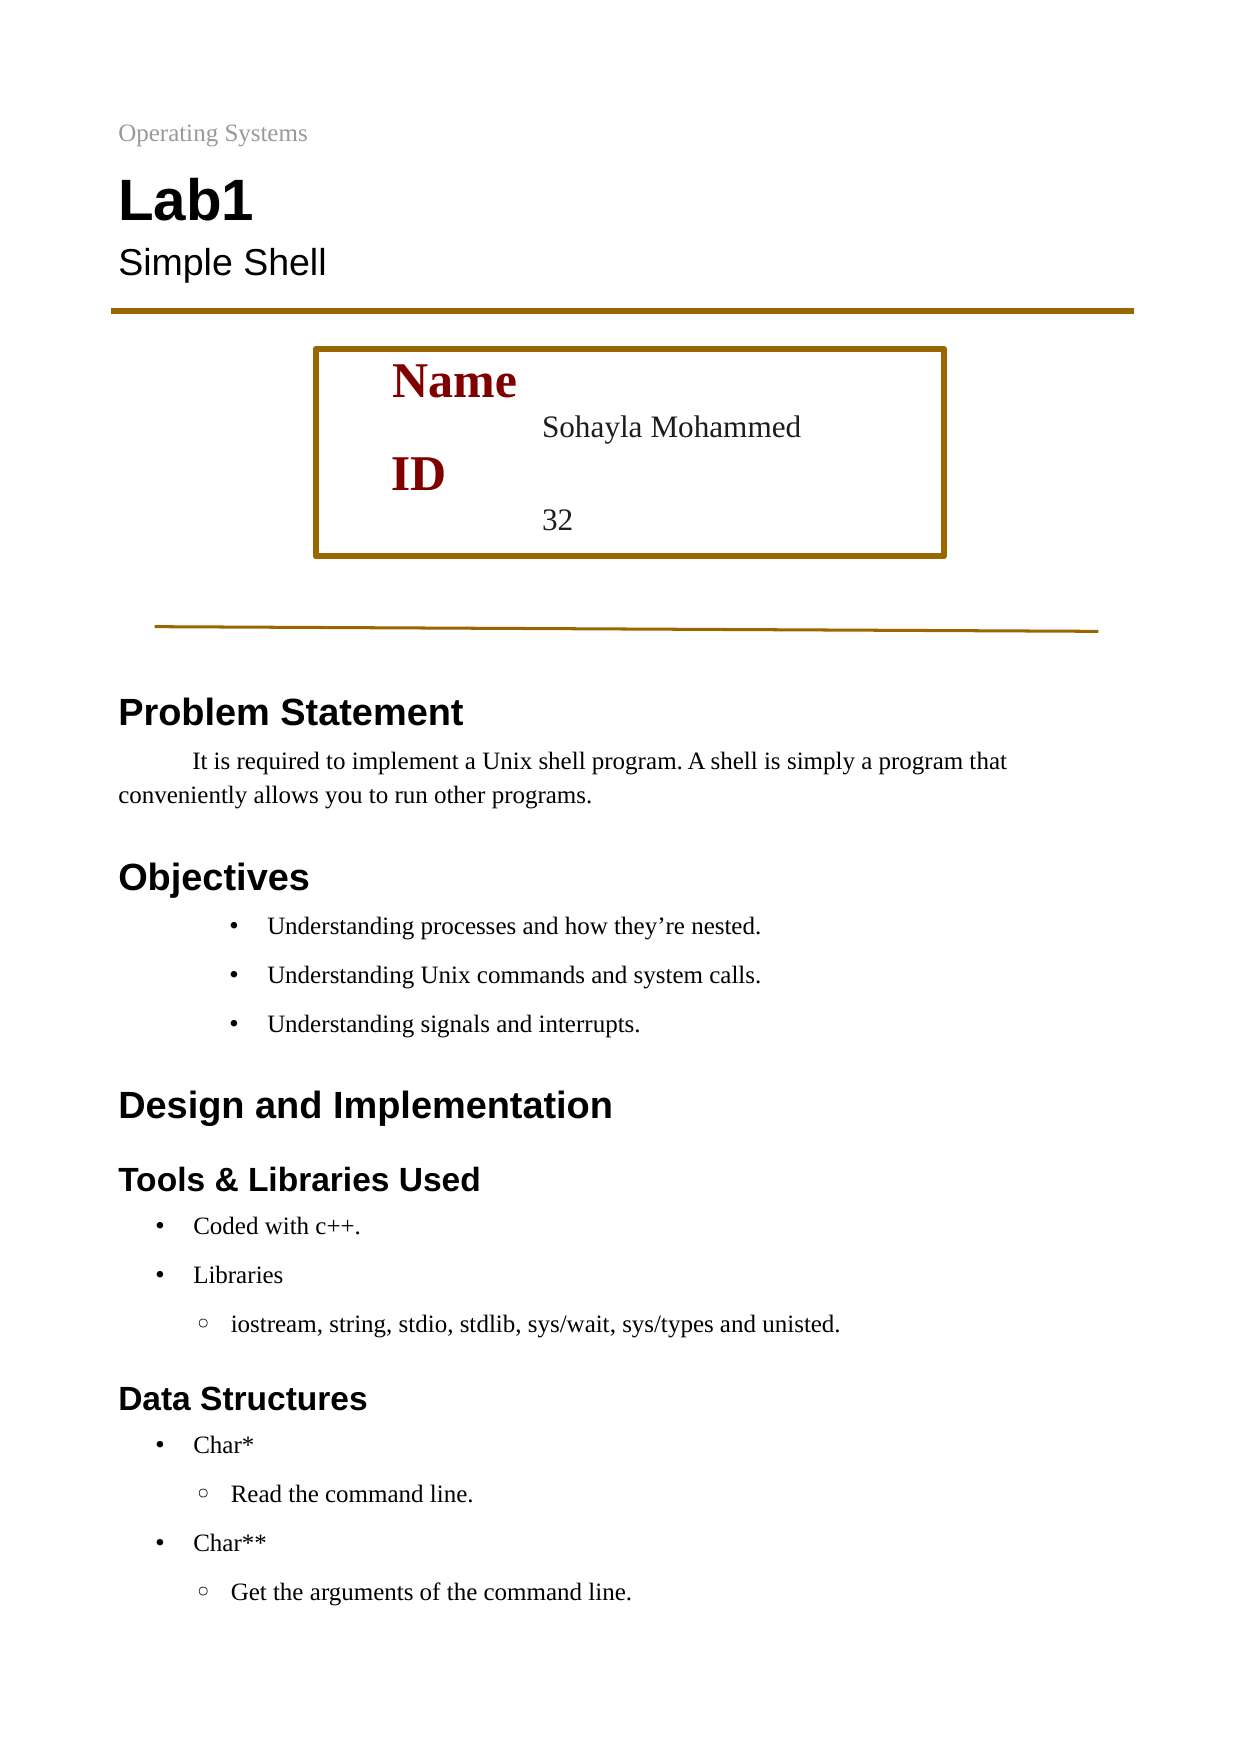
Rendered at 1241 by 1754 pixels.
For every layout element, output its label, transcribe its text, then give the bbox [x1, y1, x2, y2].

list Understanding signals and interrupts. [229, 1009, 1122, 1038]
text It is required to implement a Unix shell program. A shell is simply a program that conveniently allows you to run other programs. [118, 746, 1122, 809]
list iostream, string, stdio, stdlib, sys/wait, sys/types and unisted. [193, 1309, 1122, 1338]
subtitle Data Structures [118, 1379, 1122, 1418]
list Read the command line. [193, 1479, 1122, 1508]
list Char* [156, 1430, 1122, 1459]
subtitle Design and Implementation [118, 1083, 1122, 1127]
list Understanding Unix commands and system calls. [229, 960, 1122, 988]
list Char** [156, 1528, 1122, 1557]
subtitle Objectives [118, 854, 1122, 898]
subtitle Problem Statement [118, 690, 1122, 733]
list Libraries [156, 1260, 1122, 1289]
list Get the arguments of the command line. [193, 1577, 1122, 1606]
subtitle Tools & Libraries Used [118, 1160, 1122, 1198]
list Understanding processes and how they’re nested. [229, 911, 1122, 939]
list Coded with c++. [156, 1211, 1122, 1240]
